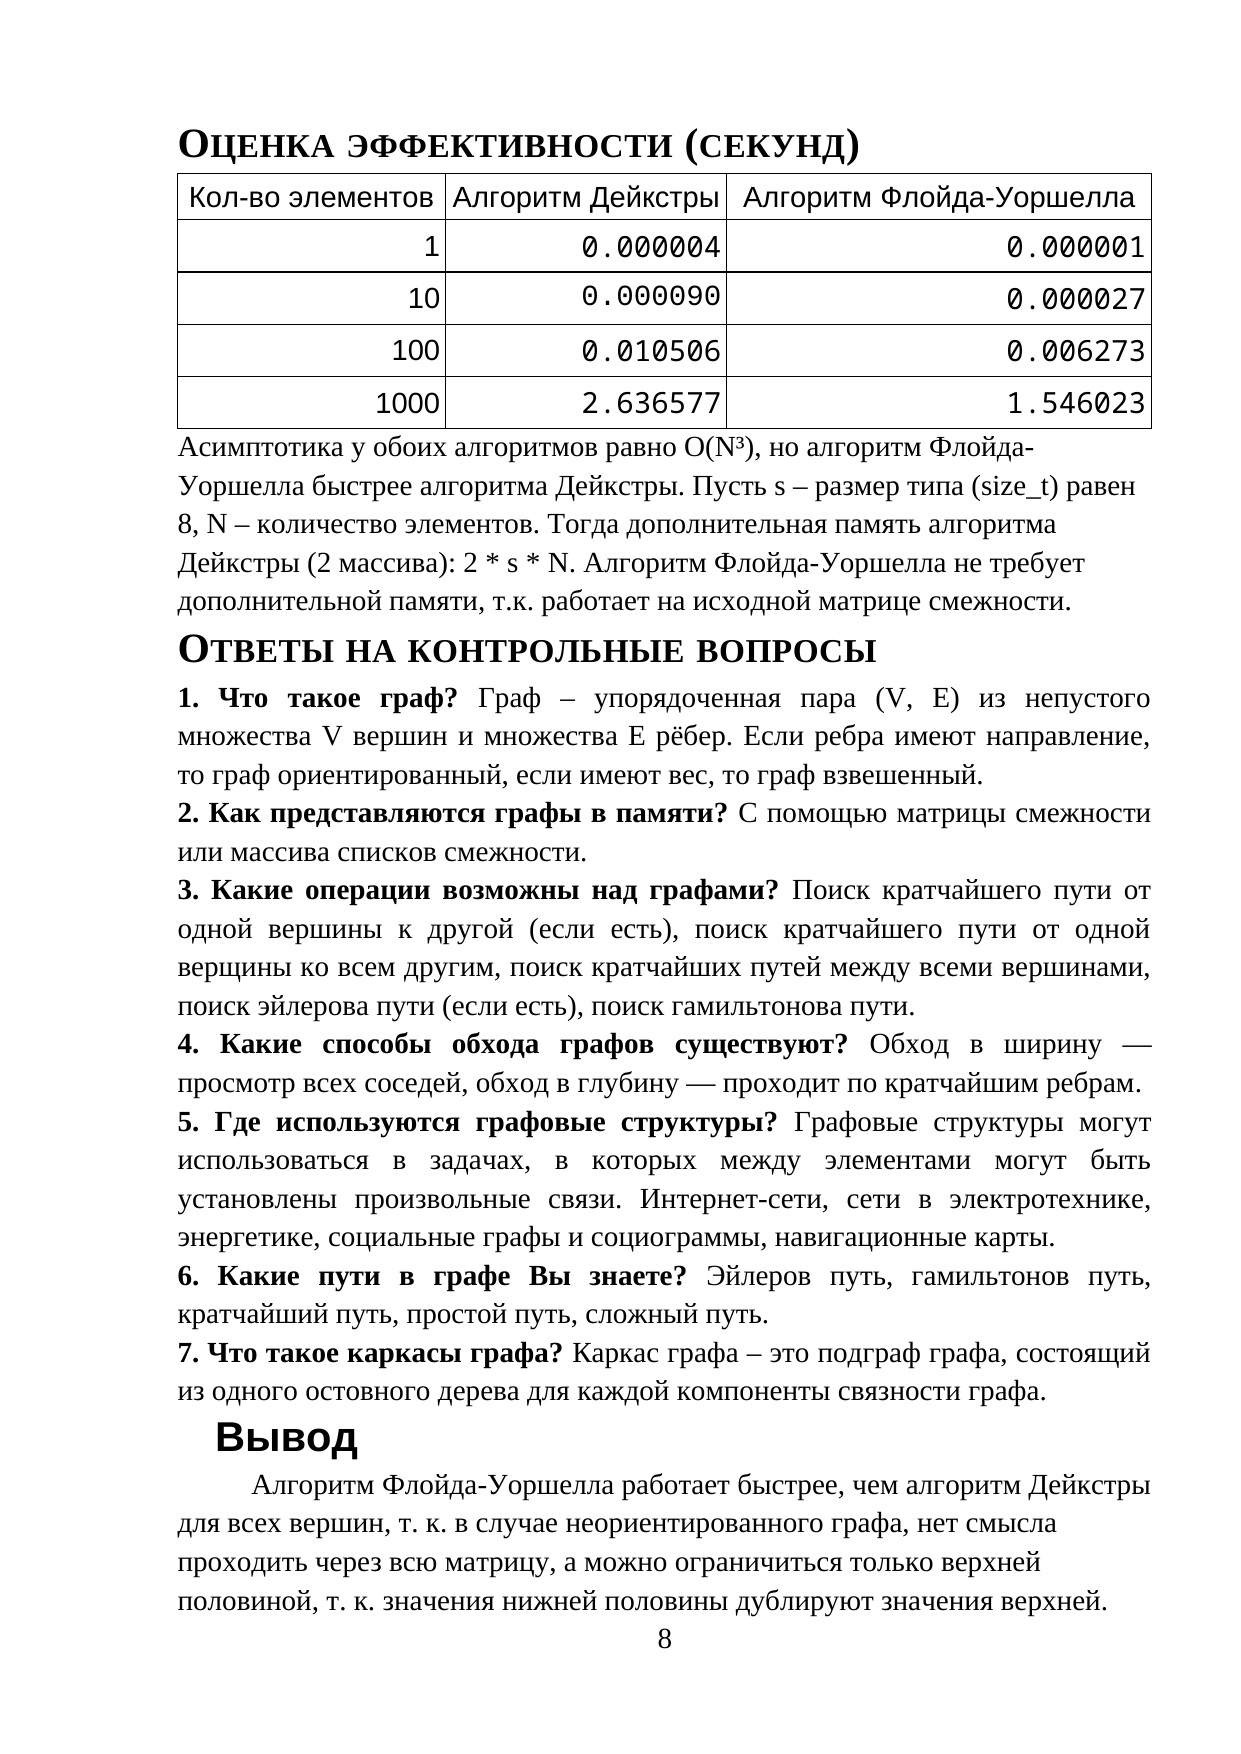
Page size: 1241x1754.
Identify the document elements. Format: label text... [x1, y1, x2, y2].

table_cell 0.000001 [727, 220, 1151, 271]
table_header Кол-во элементов [178, 174, 445, 219]
list Алгоритм Флойда-Уоршелла работает быстрее, чем алгоритм Дейкстры для всех вершин, т. к. в случае неориентированного графа, нет смысла проходить через всю матрицу, а можно ограничиться только верхней половиной, т. к. значения нижней половины дублируют значения верхней. [177, 1467, 1152, 1616]
list 7. Что такое каркасы графа? Каркас графа – это подграф графа, состоящий из одного остовного дерева для каждой компоненты связности графа. [177, 1335, 1152, 1407]
table_cell 1 [178, 220, 445, 271]
list 1. Что такое граф? Граф – упорядоченная пара (V, E) из непустого множества V вершин и множества E рёбер. Если ребра имеют направление, то граф ориентированный, если имеют вес, то граф взвешенный. [177, 680, 1152, 790]
table_cell 100 [178, 325, 445, 376]
text Асимптотика у обоих алгоритмов равно O(N³), но алгоритм Флойда-Уоршелла быстрее алгоритма Дейкстры. Пусть s – размер типа (size_t) равен 8, N – количество элементов. Тогда дополнительная память алгоритма Дейкстры (2 массива): 2 * s * N. Алгоритм Флойда-Уоршелла не требует дополнительной памяти, т.к. работает на исходной матрице смежности. [177, 429, 1152, 617]
list 2. Как представляются графы в памяти? С помощью матрицы смежности или массива списков смежности. [177, 795, 1152, 867]
table_cell 0.006273 [727, 325, 1151, 376]
list Вывод [215, 1412, 1152, 1460]
table_cell 0.000090 [446, 273, 726, 324]
list 4. Какие способы обхода графов существуют? Обход в ширину — просмотр всех соседей, обход в глубину — проходит по кратчайшим ребрам. [177, 1027, 1152, 1099]
table_header Алгоритм Флойда-Уоршелла [727, 174, 1151, 219]
table_header Алгоритм Дейкстры [446, 174, 726, 219]
list 3. Какие операции возможны над графами? Поиск кратчайшего пути от одной вершины к другой (если есть), поиск кратчайшего пути от одной верщины ко всем другим, поиск кратчайших путей между всеми вершинами, поиск эйлерова пути (если есть), поиск гамильтонова пути. [177, 872, 1152, 1022]
table_cell 1.546023 [727, 377, 1151, 428]
table_cell 0.000004 [446, 220, 726, 271]
table_cell 2.636577 [446, 377, 726, 428]
subtitle Оценка эффективности (секунд) [177, 118, 1152, 166]
list 6. Какие пути в графе Вы знаете? Эйлеров путь, гамильтонов путь, кратчайший путь, простой путь, сложный путь. [177, 1258, 1152, 1330]
table_cell 1000 [178, 377, 445, 428]
table_cell 0.000027 [727, 273, 1151, 324]
list 5. Где используются графовые структуры? Графовые структуры могут использоваться в задачах, в которых между элементами могут быть установлены произвольные связи. Интернет-сети, сети в электротехнике, энергетике, социальные графы и социограммы, навигационные карты. [177, 1104, 1152, 1253]
table_cell 10 [178, 273, 445, 324]
table_cell 0.010506 [446, 325, 726, 376]
subtitle Ответы на контрольные вопросы [177, 623, 1152, 671]
